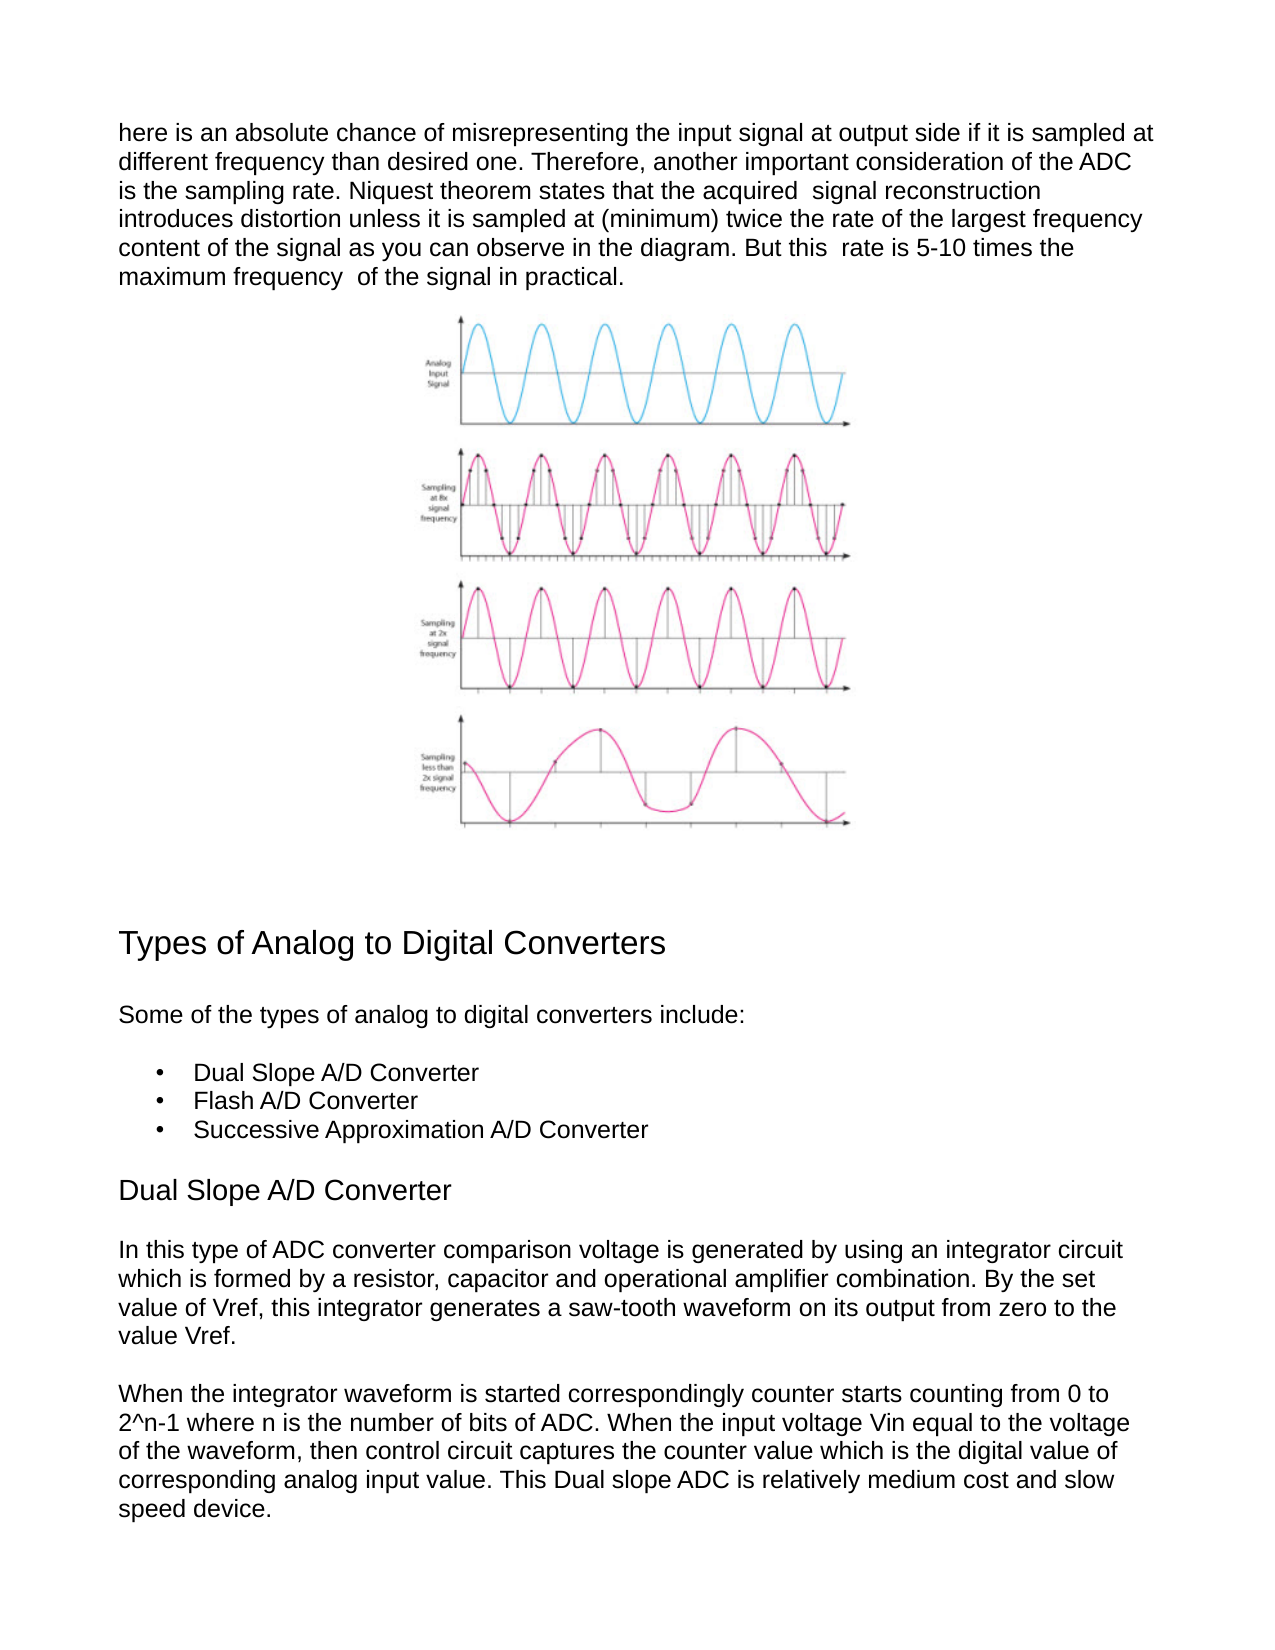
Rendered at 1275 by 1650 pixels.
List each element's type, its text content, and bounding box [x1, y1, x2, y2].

picture [414, 314, 861, 851]
text When the integrator waveform is started correspondingly counter starts counting from 0 to 2^n-1 where n is the number of bits of ADC. When the input voltage Vin equal to the voltage of the waveform, then control circuit captures the counter value which is the digital value of corresponding analog input value. This Dual slope ADC is relatively medium cost and slow speed device. [118, 1379, 1157, 1523]
text In this type of ADC converter comparison voltage is generated by using an integrator circuit which is formed by a resistor, capacitor and operational amplifier combination. By the set value of Vref, this integrator generates a saw-tooth waveform on its output from zero to the value Vref. [118, 1235, 1157, 1350]
text Types of Analog to Digital Converters [118, 923, 1157, 962]
list Successive Approximation A/D Converter [156, 1115, 1157, 1144]
list Dual Slope A/D Converter [156, 1057, 1157, 1086]
text Some of the types of analog to digital converters include: [118, 1000, 1157, 1029]
text here is an absolute chance of misrepresenting the input signal at output side if it is sampled at different frequency than desired one. Therefore, another important consideration of the ADC is the sampling rate. Niquest theorem states that the acquired signal reconstruction introduces distortion unless it is sampled at (minimum) twice the rate of the largest frequency content of the signal as you can observe in the diagram. But this rate is 5-10 times the maximum frequency of the signal in practical. [118, 118, 1157, 291]
text Dual Slope A/D Converter [118, 1173, 1157, 1206]
list Flash A/D Converter [156, 1086, 1157, 1115]
